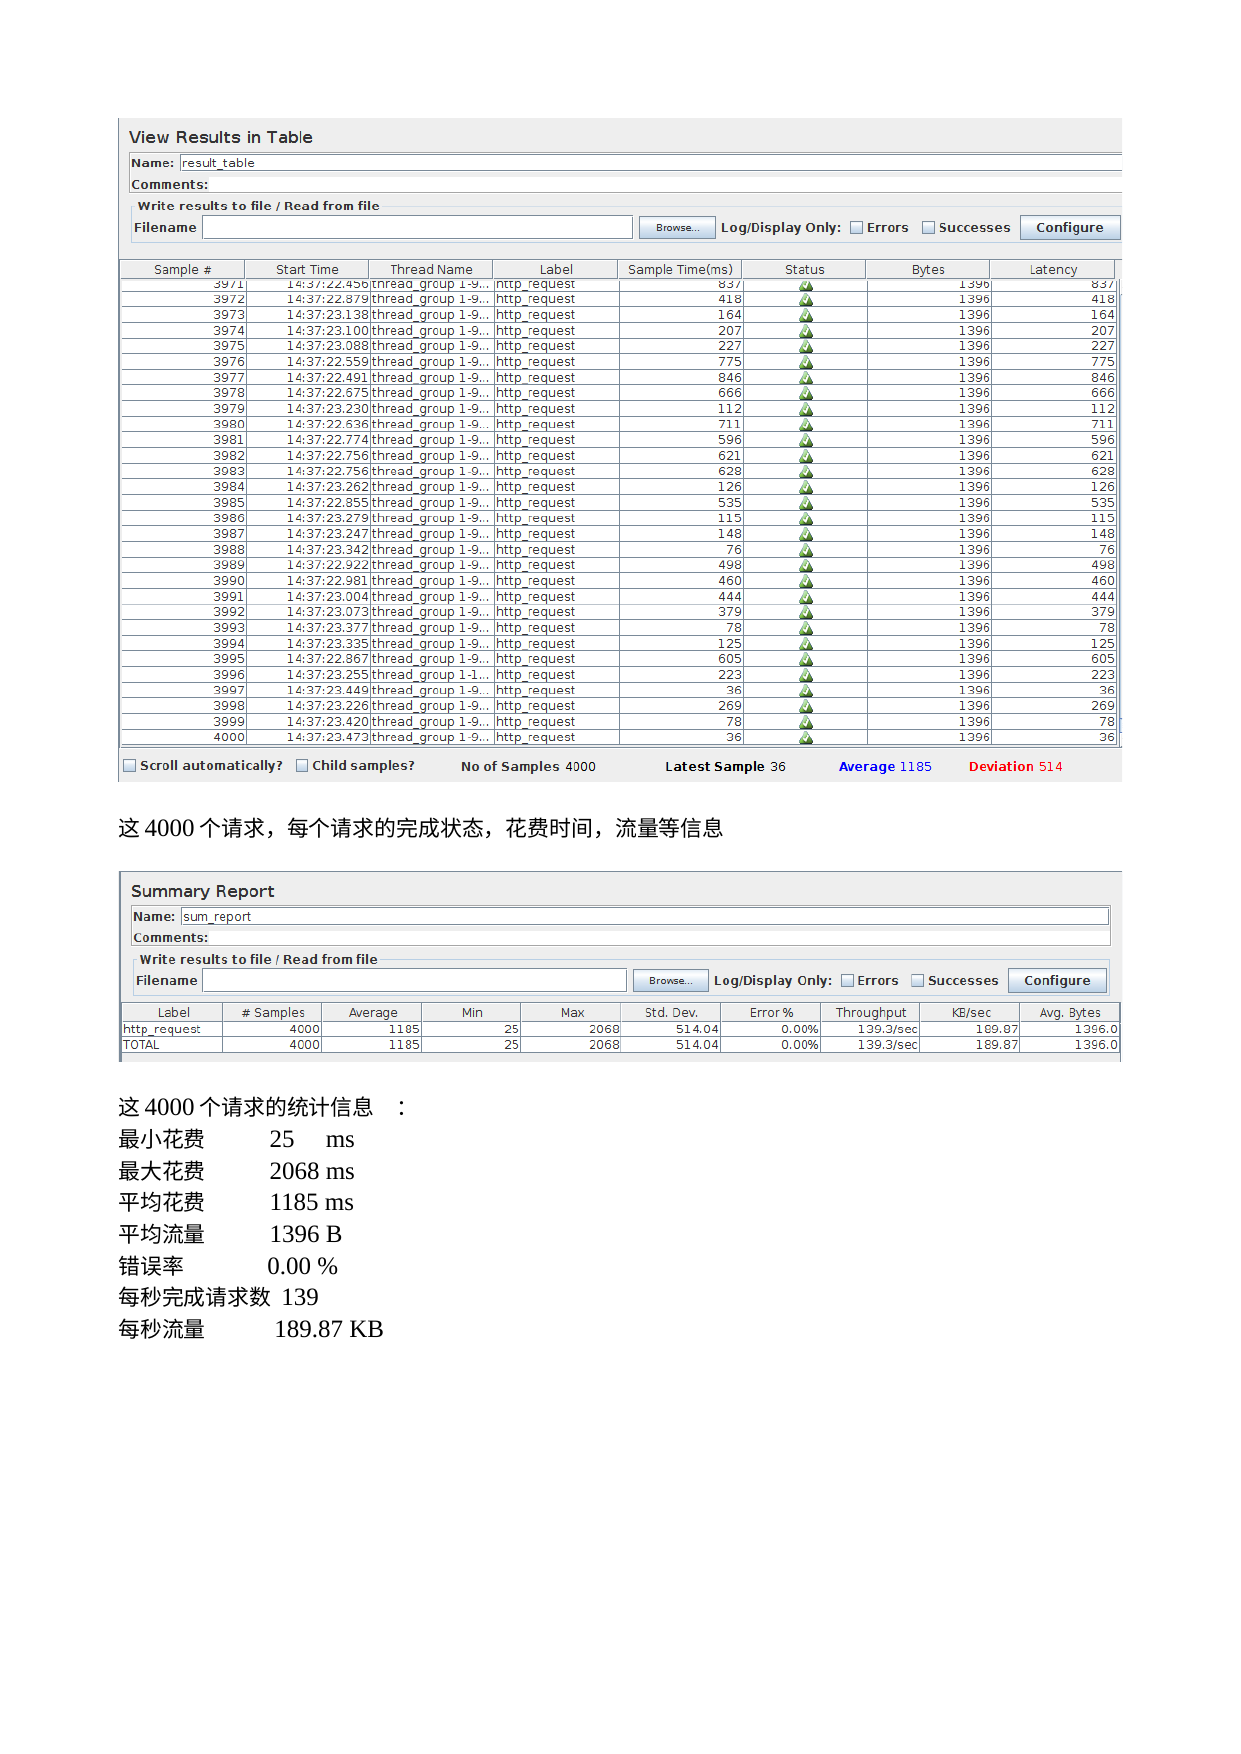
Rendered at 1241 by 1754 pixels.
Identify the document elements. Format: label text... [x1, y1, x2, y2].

text 每秒完成请求数 139 [118, 1280, 1122, 1312]
text 平均花费 1185 ms [118, 1185, 1122, 1217]
picture [118, 118, 1123, 782]
text 最大花费 2068 ms [118, 1154, 1122, 1185]
picture [118, 871, 1123, 1062]
text 平均流量 1396 B [118, 1217, 1122, 1249]
text 每秒流量 189.87 KB [118, 1312, 1122, 1344]
text 错误率 0.00 % [118, 1249, 1122, 1280]
text 这4000个请求，每个请求的完成状态，花费时间，流量等信息 [118, 811, 1122, 842]
text 最小花费 25 ms [118, 1122, 1122, 1154]
text 这4000个请求的统计信息 ： [118, 1090, 1122, 1122]
